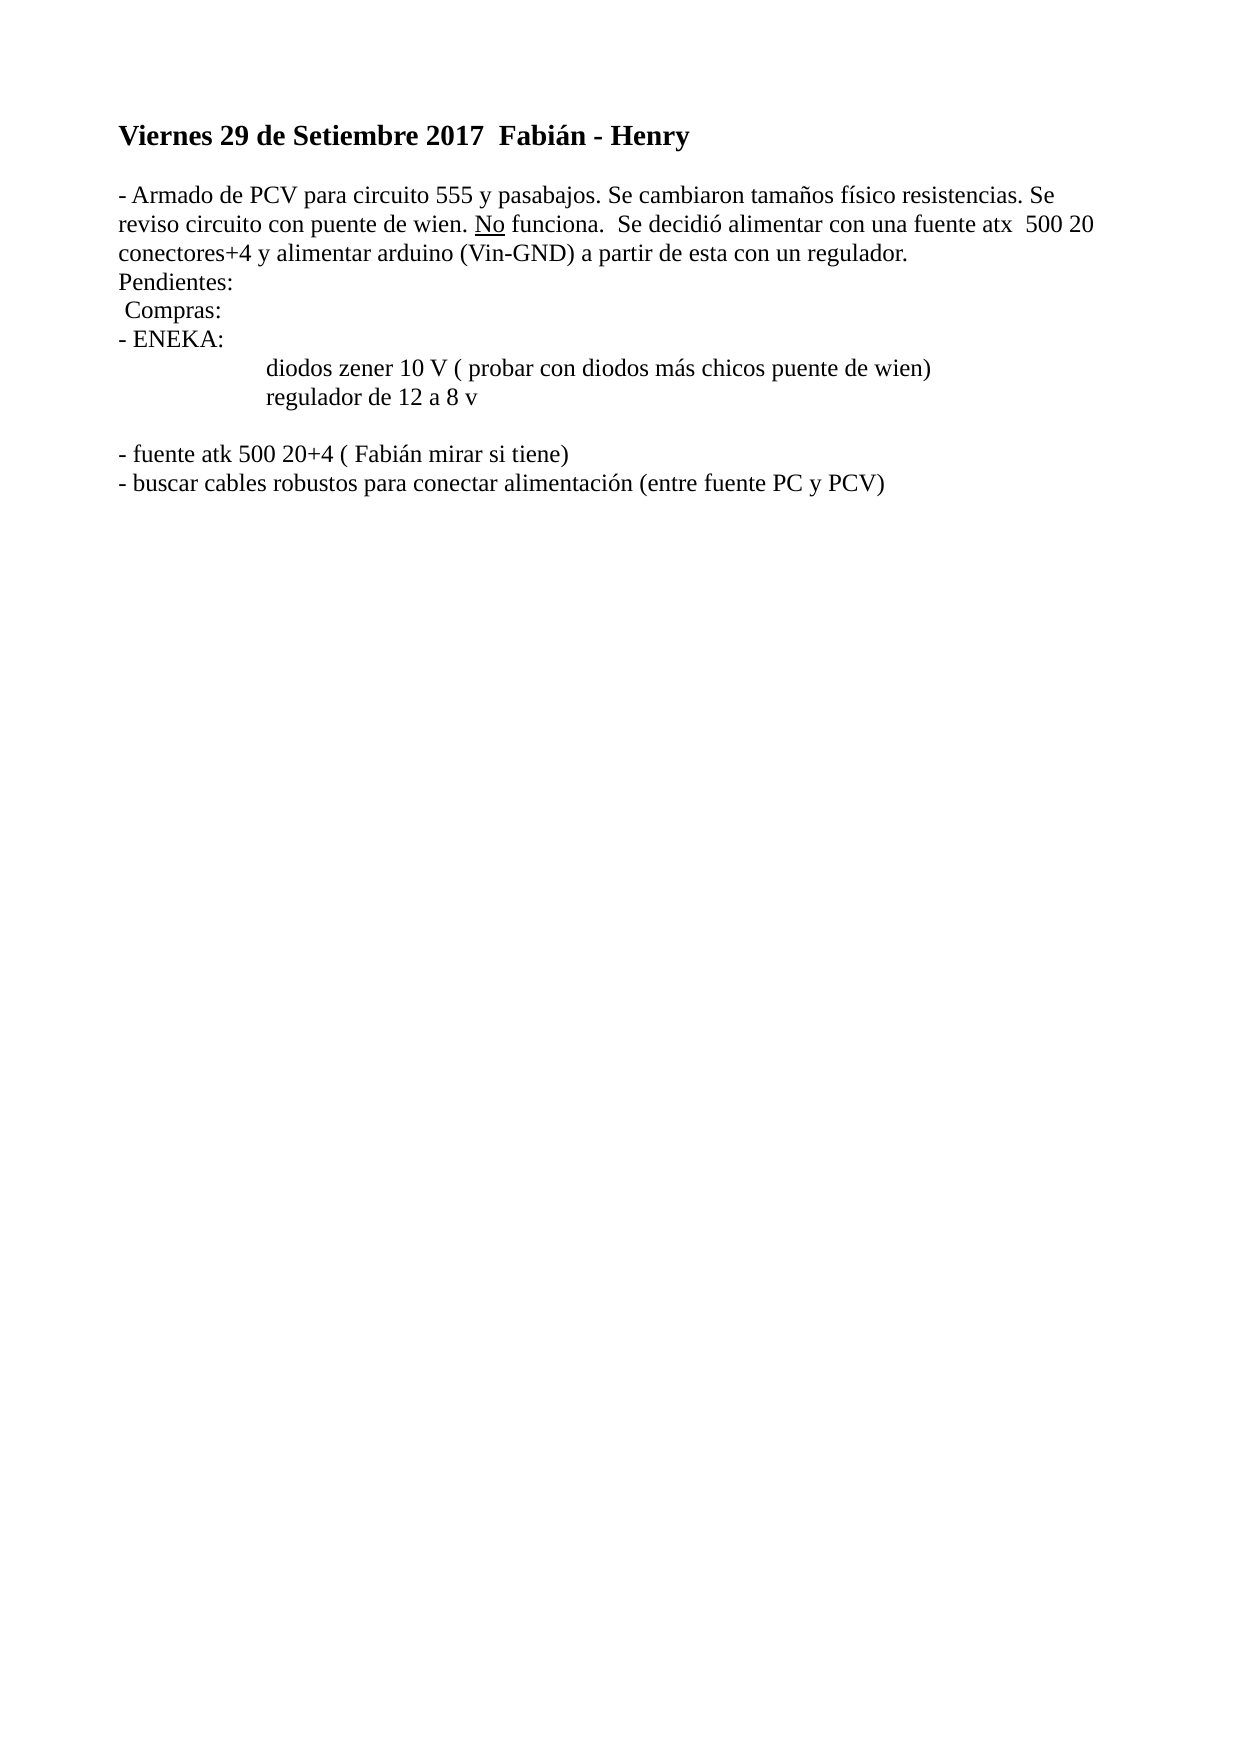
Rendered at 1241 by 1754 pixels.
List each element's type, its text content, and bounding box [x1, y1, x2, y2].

text - fuente atk 500 20+4 ( Fabián mirar si tiene) [118, 439, 1122, 468]
text regulador de 12 a 8 v [118, 382, 1122, 410]
text Viernes 29 de Setiembre 2017 Fabián - Henry [118, 118, 1122, 152]
text Compras: [118, 295, 1122, 324]
text - Armado de PCV para circuito 555 y pasabajos. Se cambiaron tamaños físico resistencias. Se reviso circuito con puente de wien. No funciona. Se decidió alimentar con una fuente atx 500 20 conectores+4 y alimentar arduino (Vin-GND) a partir de esta con un regulador. [118, 180, 1122, 267]
text - ENEKA: [118, 324, 1122, 353]
text - buscar cables robustos para conectar alimentación (entre fuente PC y PCV) [118, 468, 1122, 497]
text diodos zener 10 V ( probar con diodos más chicos puente de wien) [118, 353, 1122, 382]
text Pendientes: [118, 267, 1122, 295]
